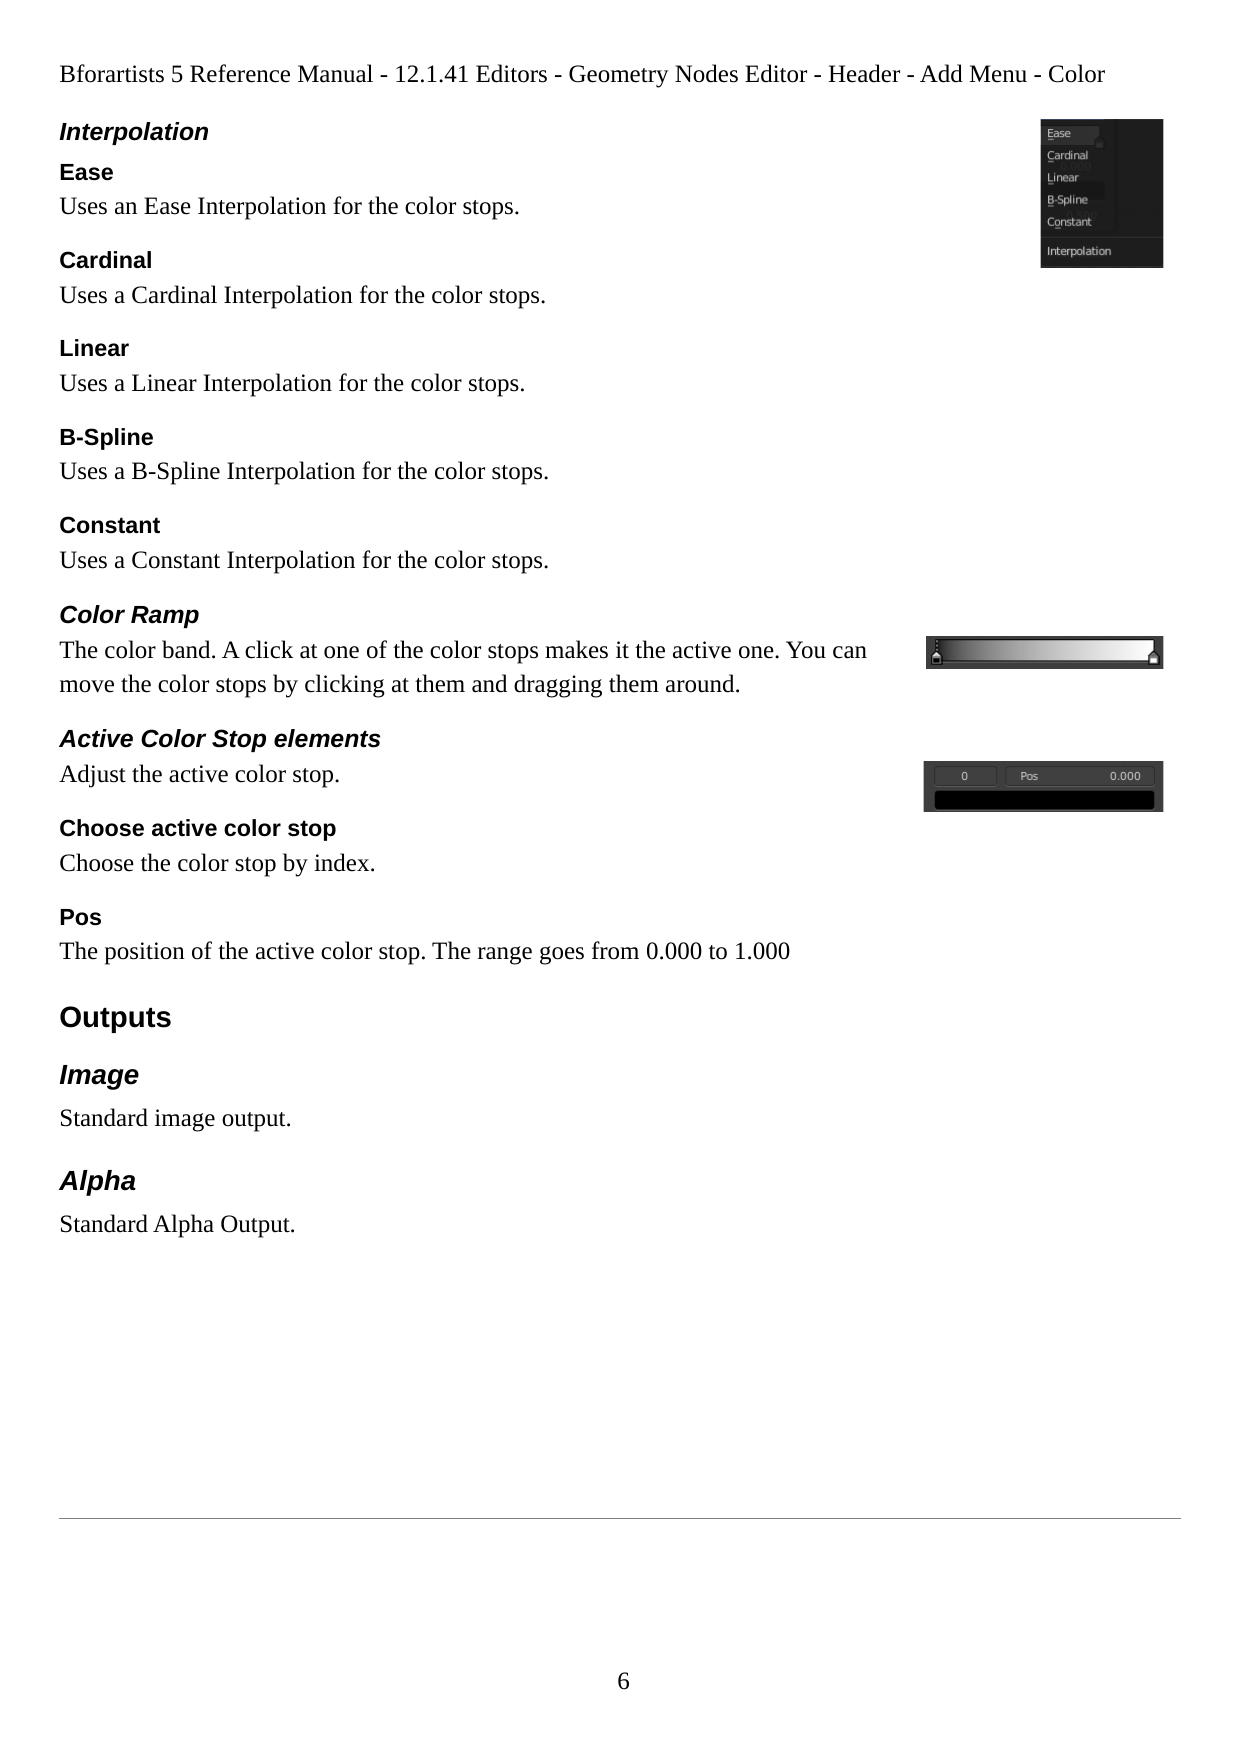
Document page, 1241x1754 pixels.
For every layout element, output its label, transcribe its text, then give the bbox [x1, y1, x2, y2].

subtitle Choose active color stop [59, 815, 1181, 841]
text Standard Alpha Output. [59, 1209, 1181, 1237]
text Uses a B-Spline Interpolation for the color stops. [59, 456, 1181, 485]
picture [1040, 119, 1164, 268]
subtitle Interpolation [59, 117, 1181, 146]
picture [926, 636, 1164, 669]
text Standard image output. [59, 1103, 1181, 1132]
text Uses a Constant Interpolation for the color stops. [59, 545, 1181, 573]
picture [923, 761, 1164, 812]
text The color band. A click at one of the color stops makes it the active one. You can move the color stops by clicking at them and dragging them around. [59, 635, 1181, 698]
text Uses a Linear Interpolation for the color stops. [59, 368, 1181, 397]
subtitle [1164, 158, 1181, 185]
subtitle Alpha [59, 1164, 1181, 1196]
subtitle Active Color Stop elements [59, 724, 1181, 753]
subtitle Outputs [59, 1000, 1181, 1033]
text Uses a Cardinal Interpolation for the color stops. [59, 280, 1181, 308]
text The position of the active color stop. The range goes from 0.000 to 1.000 [59, 936, 1181, 965]
text Choose the color stop by index. [59, 848, 1181, 876]
subtitle Ease [59, 158, 1040, 185]
text Adjust the active color stop. [59, 759, 1181, 788]
subtitle Image [59, 1058, 1181, 1090]
subtitle Constant [59, 512, 1181, 538]
subtitle Linear [59, 335, 1181, 362]
subtitle Color Ramp [59, 600, 1181, 628]
text Uses an Ease Interpolation for the color stops. [59, 191, 1040, 220]
subtitle B-Spline [59, 423, 1181, 450]
subtitle Cardinal [59, 247, 1181, 273]
subtitle Pos [59, 903, 1181, 930]
